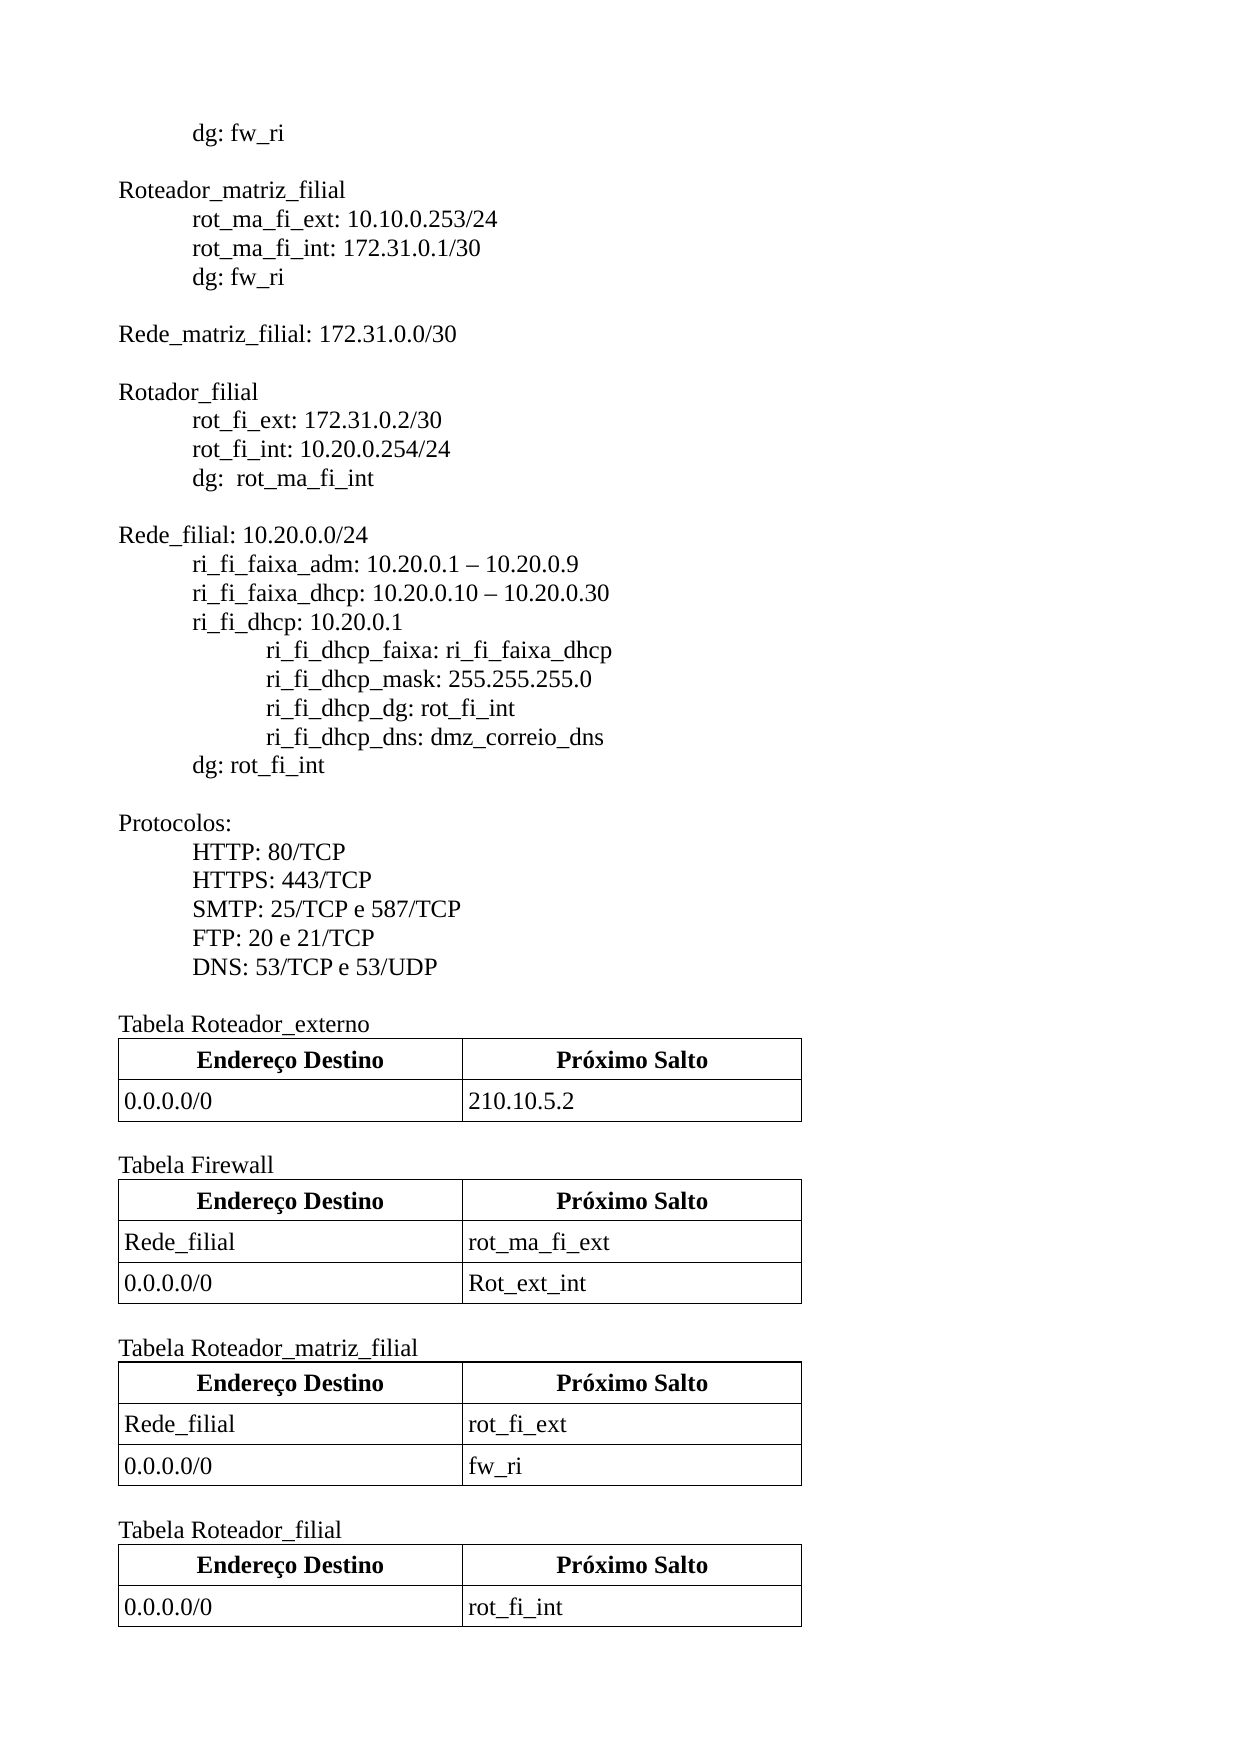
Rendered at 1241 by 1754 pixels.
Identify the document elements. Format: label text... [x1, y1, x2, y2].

table_cell 210.10.5.2 [463, 1080, 801, 1121]
text Tabela Roteador_filial [118, 1515, 1122, 1544]
text dg: rot_fi_int [118, 751, 1122, 779]
table_header Próximo Salto [463, 1039, 801, 1079]
text ri_fi_dhcp_mask: 255.255.255.0 [118, 664, 1122, 693]
text Rede_matriz_filial: 172.31.0.0/30 [118, 319, 1122, 348]
table_header Endereço Destino [119, 1363, 462, 1403]
table_cell rot_ma_fi_ext [463, 1221, 801, 1262]
table_cell rot_fi_ext [463, 1404, 801, 1444]
text HTTPS: 443/TCP [118, 866, 1122, 894]
text Tabela Roteador_matriz_filial [118, 1333, 1122, 1361]
text DNS: 53/TCP e 53/UDP [118, 952, 1122, 981]
table_header Próximo Salto [463, 1180, 801, 1220]
text ri_fi_faixa_adm: 10.20.0.1 – 10.20.0.9 [118, 549, 1122, 578]
text dg: rot_ma_fi_int [118, 463, 1122, 492]
text Rotador_filial [118, 377, 1122, 406]
table_cell 0.0.0.0/0 [119, 1586, 462, 1626]
text rot_ma_fi_ext: 10.10.0.253/24 [118, 204, 1122, 233]
text dg: fw_ri [118, 262, 1122, 291]
text Tabela Roteador_externo [118, 1009, 1122, 1038]
table_header Endereço Destino [119, 1545, 462, 1585]
text rot_fi_ext: 172.31.0.2/30 [118, 406, 1122, 434]
table_cell rot_fi_int [463, 1586, 801, 1626]
text rot_fi_int: 10.20.0.254/24 [118, 434, 1122, 463]
table_cell fw_ri [463, 1445, 801, 1485]
table_cell Rot_ext_int [463, 1263, 801, 1303]
table_header Próximo Salto [463, 1363, 801, 1403]
table_cell 0.0.0.0/0 [119, 1445, 462, 1485]
text ri_fi_dhcp_dg: rot_fi_int [118, 693, 1122, 722]
text ri_fi_dhcp_faixa: ri_fi_faixa_dhcp [118, 636, 1122, 664]
text ri_fi_dhcp: 10.20.0.1 [118, 607, 1122, 636]
table_cell 0.0.0.0/0 [119, 1080, 462, 1121]
table_cell Rede_filial [119, 1404, 462, 1444]
table_header Endereço Destino [119, 1180, 462, 1220]
text FTP: 20 e 21/TCP [118, 923, 1122, 952]
table_header Próximo Salto [463, 1545, 801, 1585]
text rot_ma_fi_int: 172.31.0.1/30 [118, 233, 1122, 262]
text HTTP: 80/TCP [118, 837, 1122, 866]
text ri_fi_dhcp_dns: dmz_correio_dns [118, 722, 1122, 751]
text Protocolos: [118, 808, 1122, 837]
text dg: fw_ri [118, 118, 1122, 147]
text ri_fi_faixa_dhcp: 10.20.0.10 – 10.20.0.30 [118, 578, 1122, 607]
text Roteador_matriz_filial [118, 176, 1122, 204]
table_header Endereço Destino [119, 1039, 462, 1079]
text Tabela Firewall [118, 1150, 1122, 1179]
table_cell 0.0.0.0/0 [119, 1263, 462, 1303]
table_cell Rede_filial [119, 1221, 462, 1262]
text SMTP: 25/TCP e 587/TCP [118, 894, 1122, 923]
text Rede_filial: 10.20.0.0/24 [118, 521, 1122, 549]
